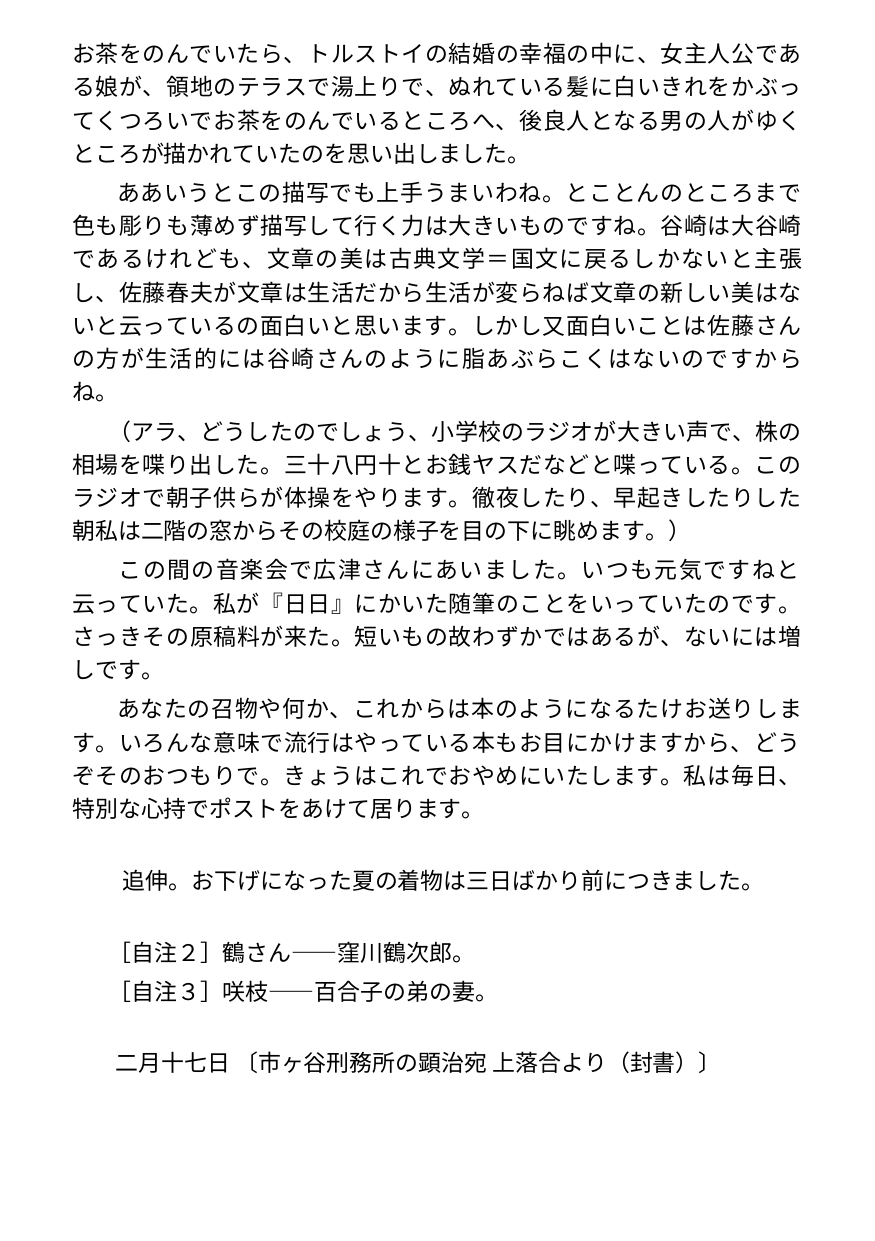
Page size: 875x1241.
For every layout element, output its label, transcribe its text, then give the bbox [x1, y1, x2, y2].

text 追伸。お下げになった夏の着物は三日ばかり前につきました。 [72, 863, 802, 896]
text ［自注２］鶴さん――窪川鶴次郎。 [72, 934, 802, 968]
text ［自注３］咲枝――百合子の弟の妻。 [72, 973, 802, 1007]
text 二月十七日 〔市ヶ谷刑務所の顕治宛 上落合より（封書）〕 [72, 1045, 802, 1078]
text お茶をのんでいたら、トルストイの結婚の幸福の中に、女主人公である娘が、領地のテラスで湯上りで、ぬれている髪に白いきれをかぶってくつろいでお茶をのんでいるところへ、後良人となる男の人がゆくところが描かれていたのを思い出しました。 [72, 36, 802, 169]
text ああいうとこの描写でも上手うまいわね。とことんのところまで色も彫りも薄めず描写して行く力は大きいものですね。谷崎は大谷崎であるけれども、文章の美は古典文学＝国文に戻るしかないと主張し、佐藤春夫が文章は生活だから生活が変らねば文章の新しい美はないと云っているの面白いと思います。しかし又面白いことは佐藤さんの方が生活的には谷崎さんのように脂あぶらこくはないのですからね。 [72, 175, 802, 407]
text この間の音楽会で広津さんにあいました。いつも元気ですねと云っていた。私が『日日』にかいた随筆のことをいっていたのです。さっきその原稿料が来た。短いもの故わずかではあるが、ないには増しです。 [72, 552, 802, 685]
text あなたの召物や何か、これからは本のようになるたけお送りします。いろんな意味で流行はやっている本もお目にかけますから、どうぞそのおつもりで。きょうはこれでおやめにいたします。私は毎日、特別な心持でポストをあけて居ります。 [72, 691, 802, 824]
text （アラ、どうしたのでしょう、小学校のラジオが大きい声で、株の相場を喋り出した。三十八円十とお銭ヤスだなどと喋っている。このラジオで朝子供らが体操をやります。徹夜したり、早起きしたりした朝私は二階の窓からその校庭の様子を目の下に眺めます。） [72, 413, 802, 546]
